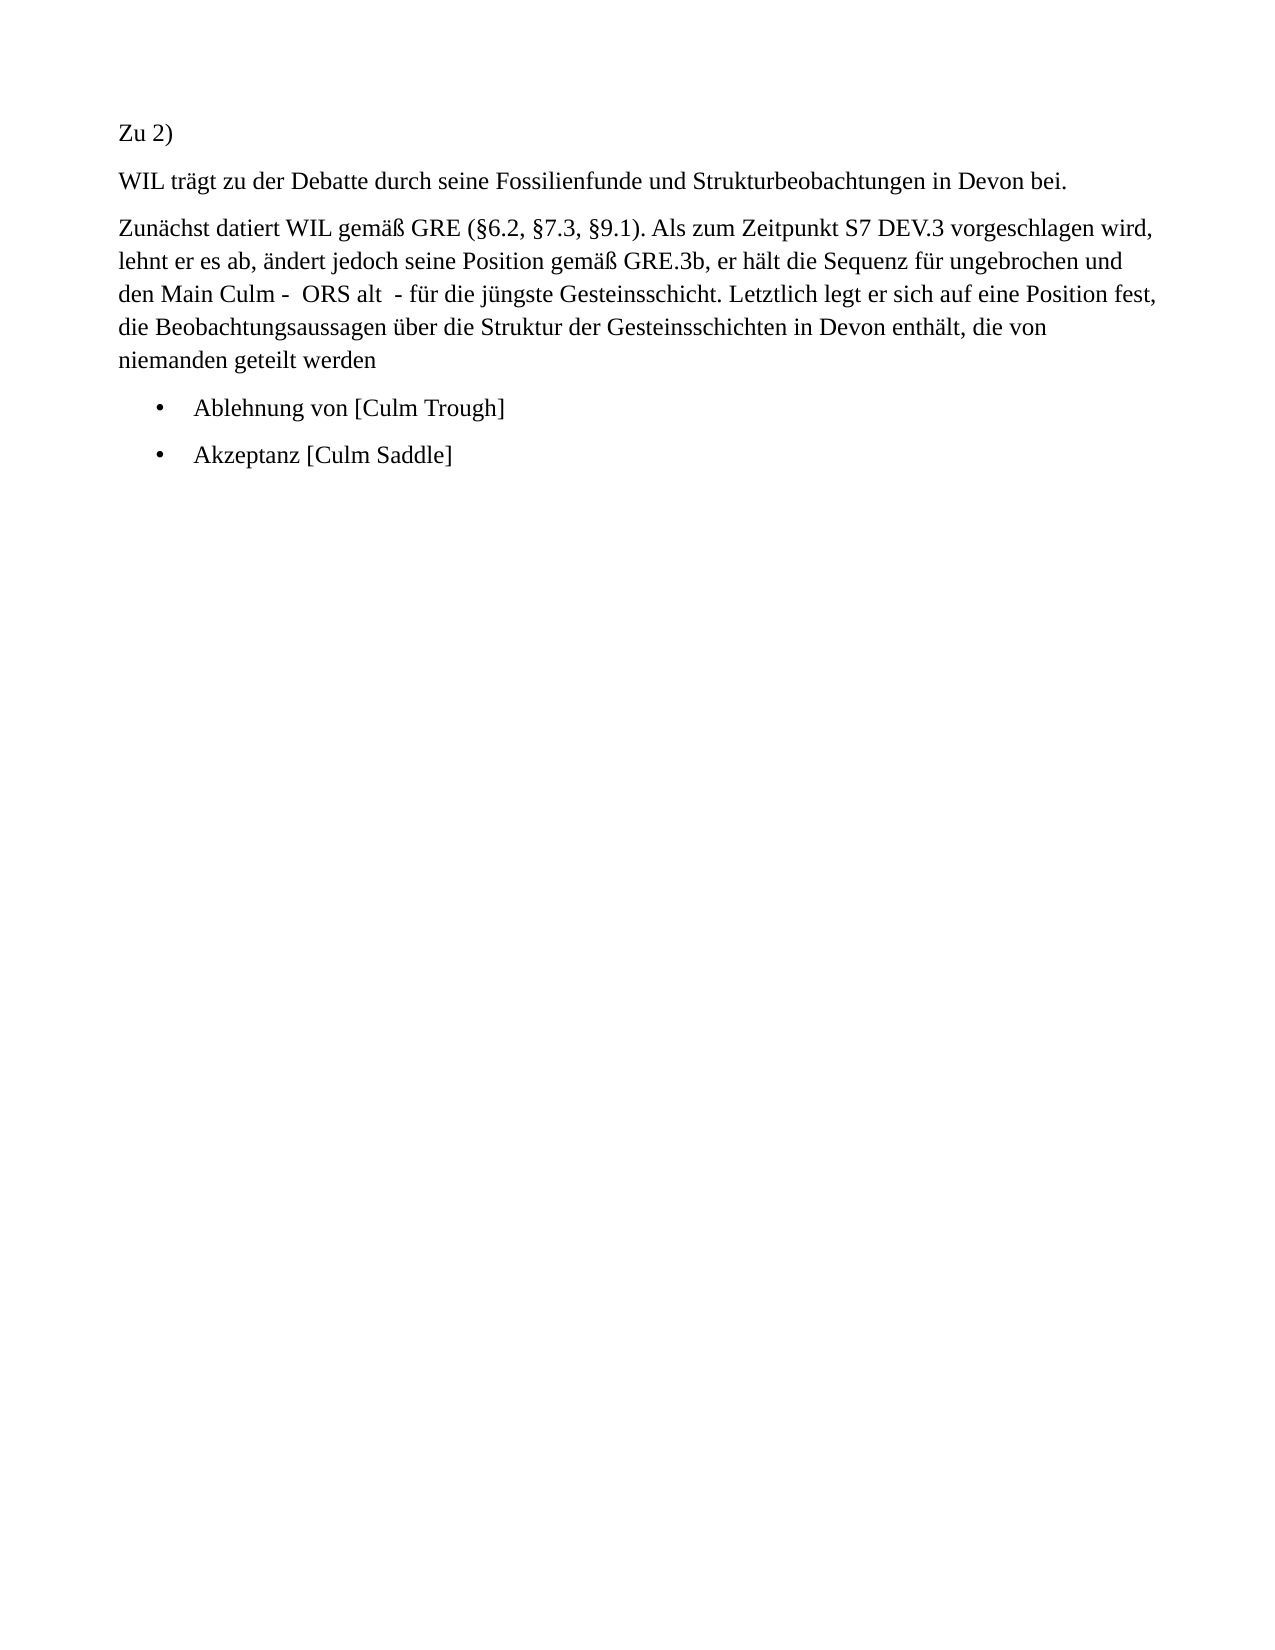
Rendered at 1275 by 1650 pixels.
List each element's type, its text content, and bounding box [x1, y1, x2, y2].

text Zu 2) [118, 118, 1157, 147]
list Akzeptanz [Culm Saddle] [156, 441, 1157, 469]
list Ablehnung von [Culm Trough] [156, 393, 1157, 422]
text Zunächst datiert WIL gemäß GRE (§6.2, §7.3, §9.1). Als zum Zeitpunkt S7 DEV.3 vorgeschlagen wird, lehnt er es ab, ändert jedoch seine Position gemäß GRE.3b, er hält die Sequenz für ungebrochen und den Main Culm - ORS alt - für die jüngste Gesteinsschicht. Letztlich legt er sich auf eine Position fest, die Beobachtungsaussagen über die Struktur der Gesteinsschichten in Devon enthält, die von niemanden geteilt werden [118, 213, 1157, 374]
text WIL trägt zu der Debatte durch seine Fossilienfunde und Strukturbeobachtungen in Devon bei. [118, 166, 1157, 194]
